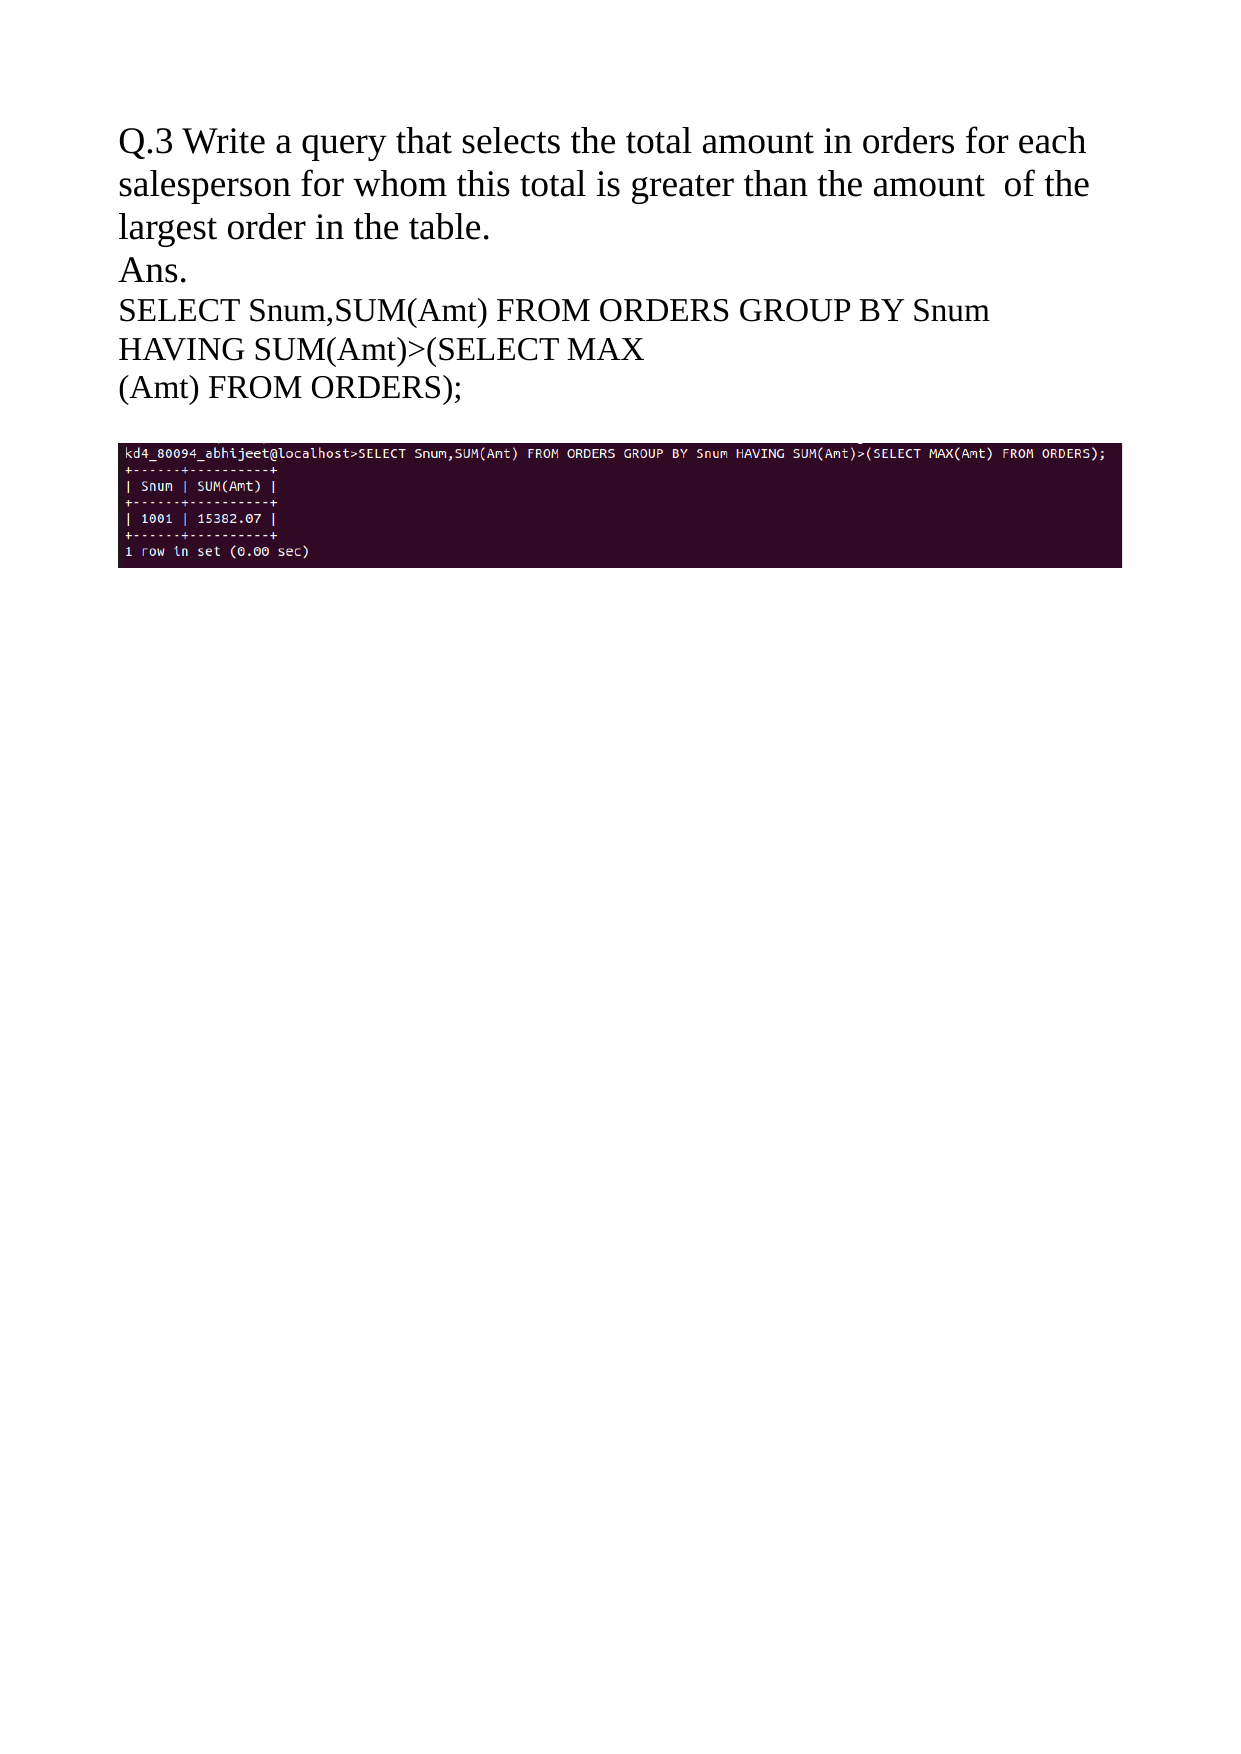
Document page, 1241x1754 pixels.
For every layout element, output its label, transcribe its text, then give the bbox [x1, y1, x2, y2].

text Ans. [118, 247, 1122, 291]
text SELECT Snum,SUM(Amt) FROM ORDERS GROUP BY Snum HAVING SUM(Amt)>(SELECT MAX [118, 291, 1122, 367]
text Q.3 Write a query that selects the total amount in orders for each salesperson for whom this total is greater than the amount of the largest order in the table. [118, 118, 1122, 247]
picture [118, 443, 1123, 568]
text (Amt) FROM ORDERS); [118, 367, 1122, 406]
